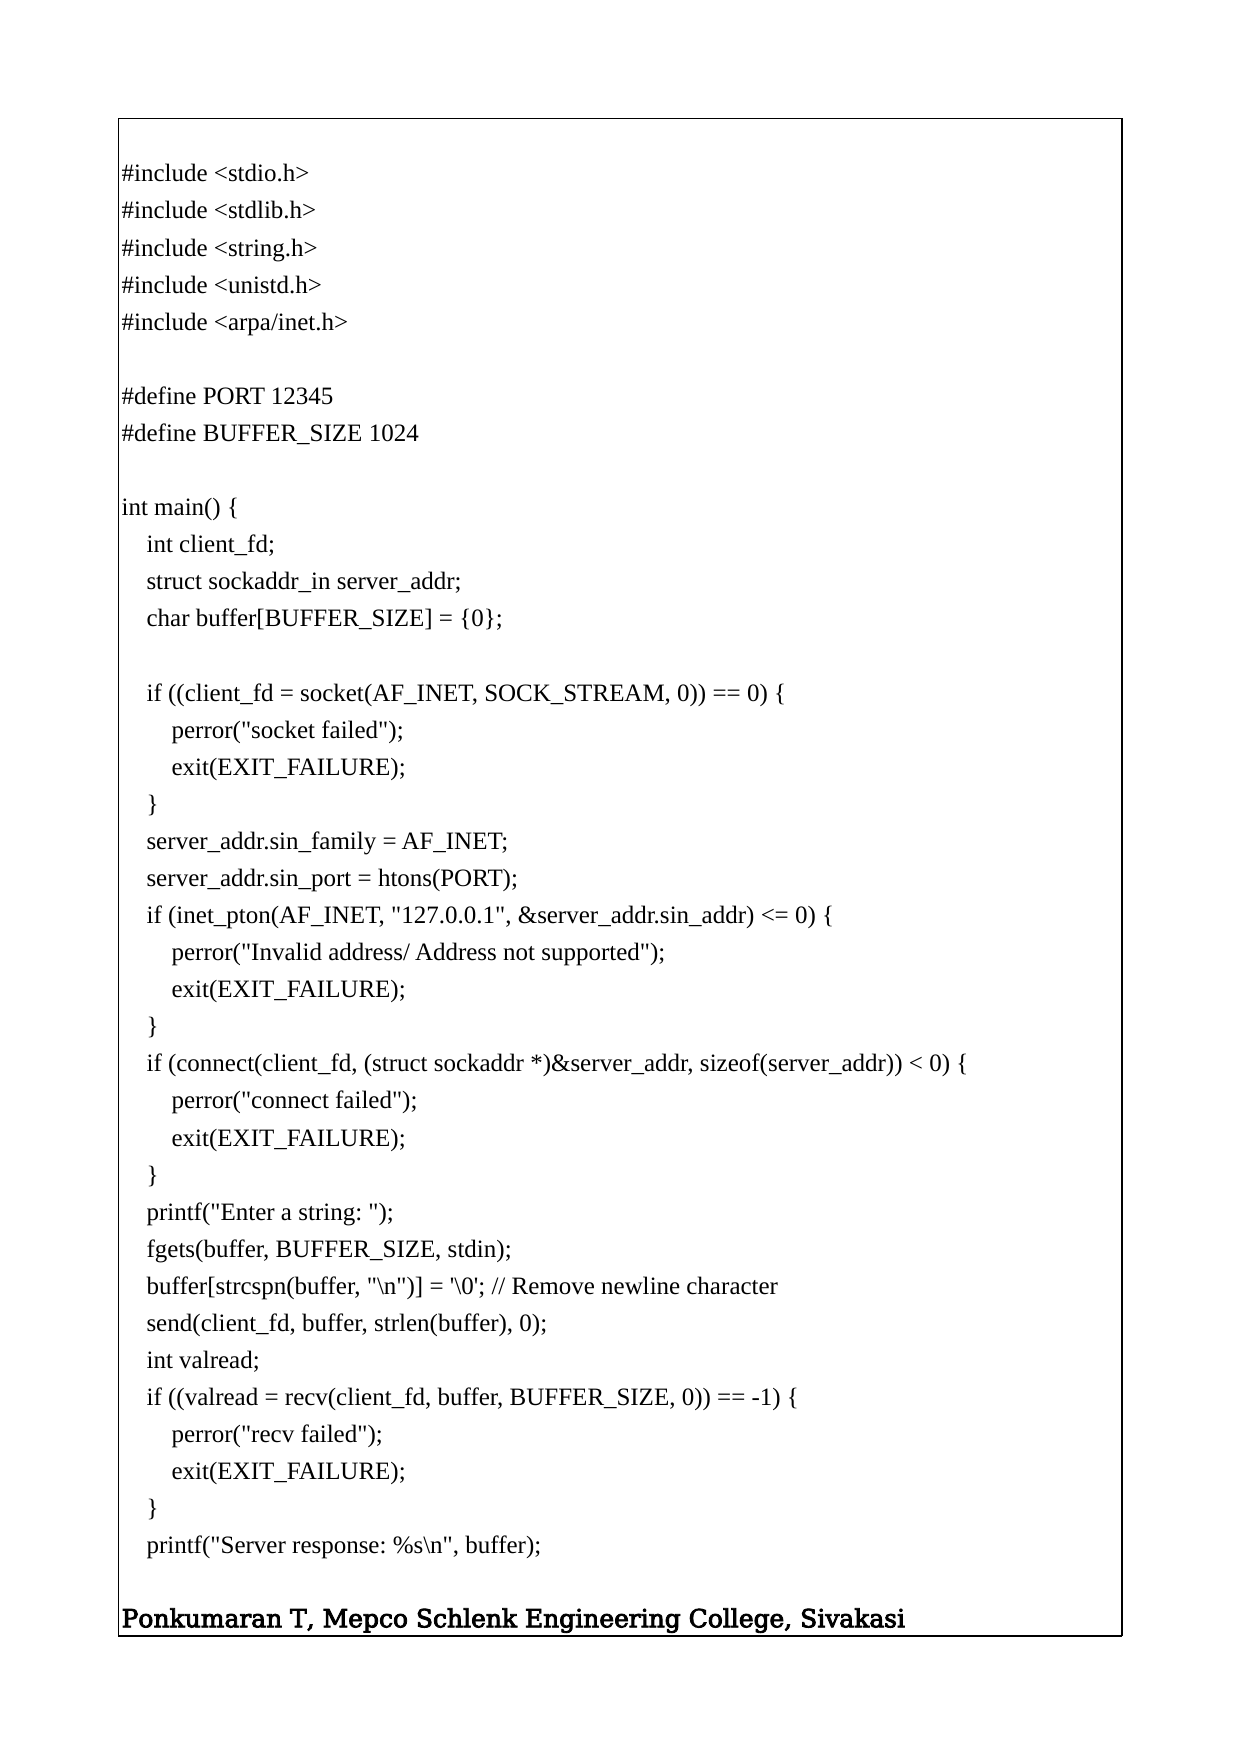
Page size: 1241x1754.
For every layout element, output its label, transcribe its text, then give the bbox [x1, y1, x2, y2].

title perror("recv failed"); [121, 1419, 1119, 1448]
title } [121, 789, 1119, 818]
title server_addr.sin_port = htons(PORT); [121, 863, 1119, 892]
title exit(EXIT_FAILURE); [121, 1123, 1119, 1151]
title } [121, 1011, 1119, 1040]
title struct sockaddr_in server_addr; [121, 566, 1119, 595]
title server_addr.sin_family = AF_INET; [121, 826, 1119, 855]
title int valread; [121, 1345, 1119, 1374]
title #include <unistd.h> [121, 270, 1119, 298]
title int client_fd; [121, 529, 1119, 558]
title if (inet_pton(AF_INET, "127.0.0.1", &server_addr.sin_addr) <= 0) { [121, 900, 1119, 929]
title fgets(buffer, BUFFER_SIZE, stdin); [121, 1234, 1119, 1263]
title perror("socket failed"); [121, 715, 1119, 743]
title exit(EXIT_FAILURE); [121, 752, 1119, 781]
title #define BUFFER_SIZE 1024 [121, 418, 1119, 447]
title #include <stdlib.h> [121, 196, 1119, 224]
title printf("Enter a string: "); [121, 1197, 1119, 1226]
title if ((valread = recv(client_fd, buffer, BUFFER_SIZE, 0)) == -1) { [121, 1382, 1119, 1411]
title } [121, 1493, 1119, 1522]
title } [121, 1160, 1119, 1188]
title #include <string.h> [121, 233, 1119, 261]
title char buffer[BUFFER_SIZE] = {0}; [121, 603, 1119, 632]
title perror("connect failed"); [121, 1086, 1119, 1114]
title exit(EXIT_FAILURE); [121, 974, 1119, 1003]
title send(client_fd, buffer, strlen(buffer), 0); [121, 1308, 1119, 1337]
title #include <arpa/inet.h> [121, 307, 1119, 336]
title perror("Invalid address/ Address not supported"); [121, 937, 1119, 966]
title int main() { [121, 492, 1119, 521]
title exit(EXIT_FAILURE); [121, 1456, 1119, 1485]
title buffer[strcspn(buffer, "\n")] = '\0'; // Remove newline character [121, 1271, 1119, 1300]
title #include <stdio.h> [121, 158, 1119, 187]
title if ((client_fd = socket(AF_INET, SOCK_STREAM, 0)) == 0) { [121, 678, 1119, 706]
title printf("Server response: %s\n", buffer); [121, 1531, 1119, 1559]
title if (connect(client_fd, (struct sockaddr *)&server_addr, sizeof(server_addr)) < 0) { [121, 1048, 1119, 1077]
title #define PORT 12345 [121, 381, 1119, 410]
